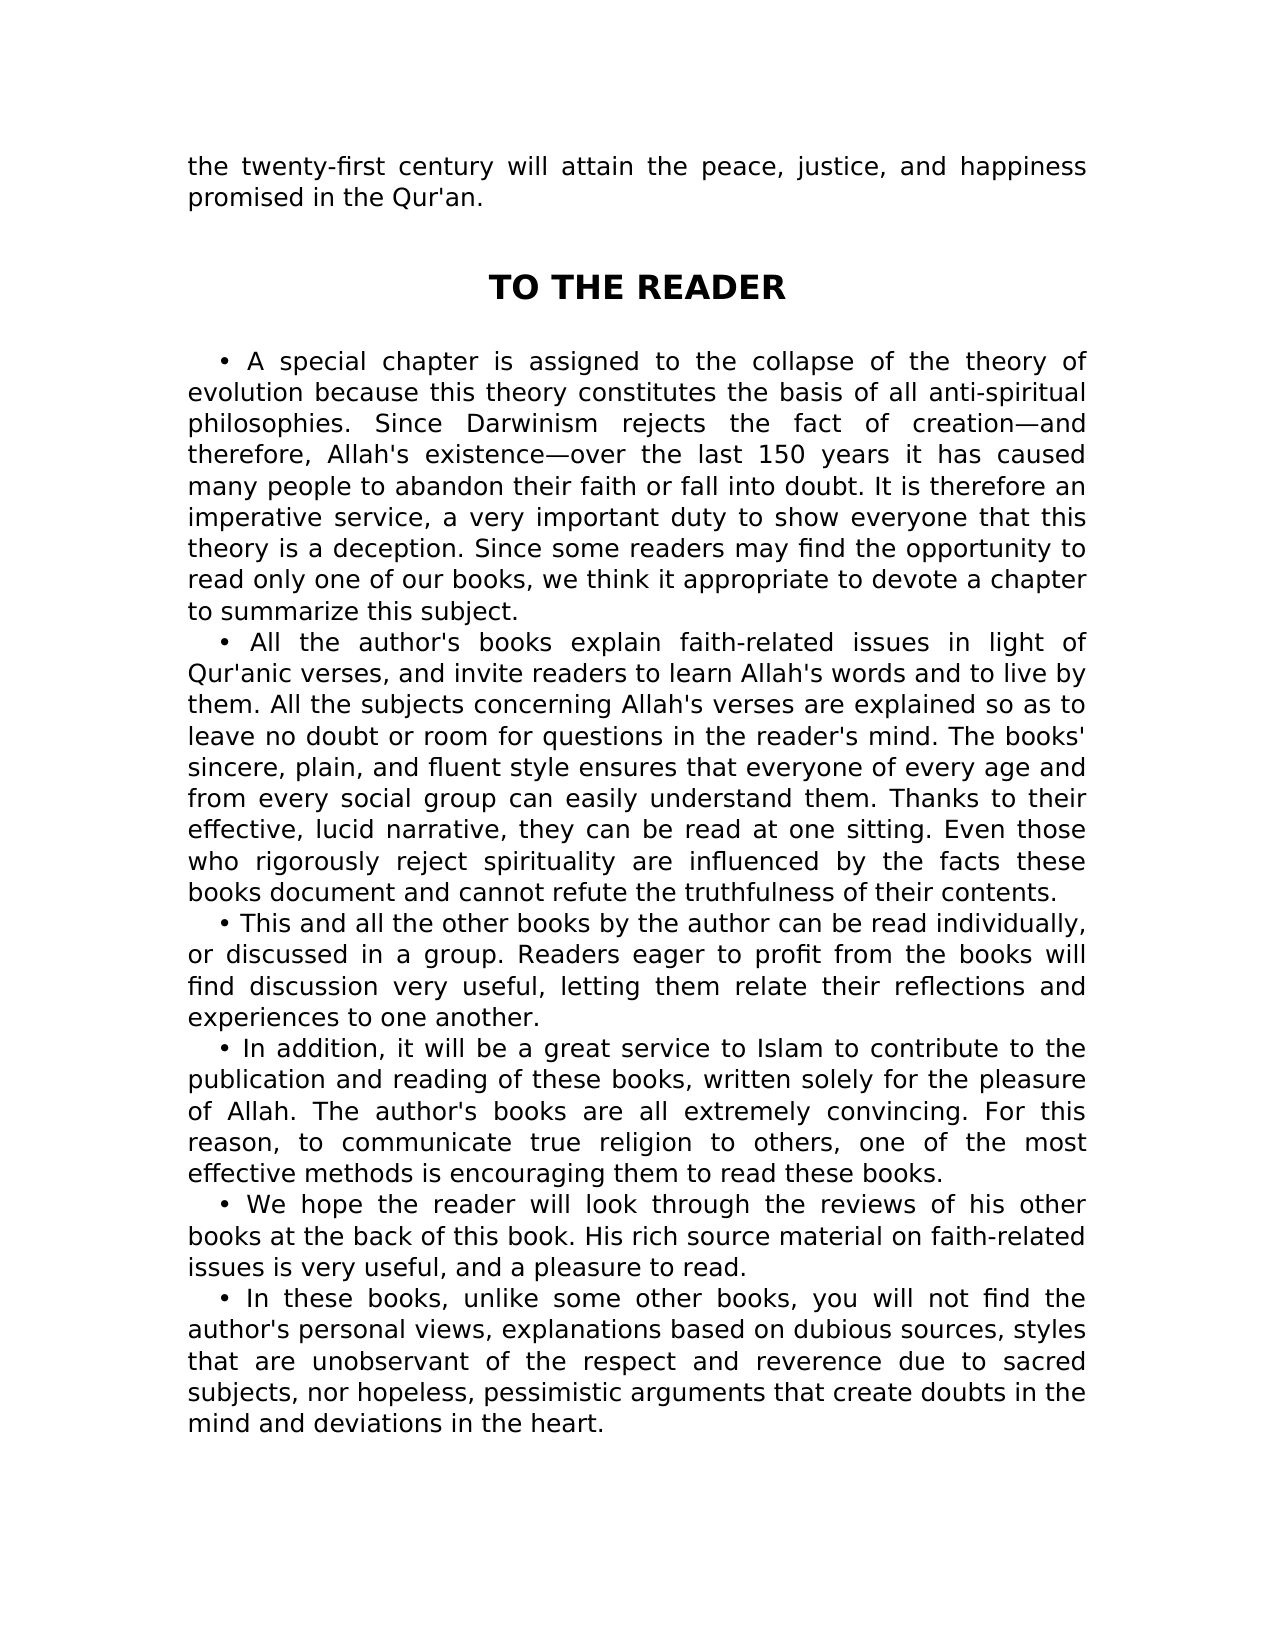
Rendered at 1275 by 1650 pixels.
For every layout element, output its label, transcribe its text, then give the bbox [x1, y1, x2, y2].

text • This and all the other books by the author can be read individually, or discussed in a group. Readers eager to profit from the books will find discussion very useful, letting them relate their reflections and experiences to one another. [187, 908, 1087, 1033]
text • All the author's books explain faith-related issues in light of Qur'anic verses, and invite readers to learn Allah's words and to live by them. All the subjects concerning Allah's verses are explained so as to leave no doubt or room for questions in the reader's mind. The books' sincere, plain, and fluent style ensures that everyone of every age and from every social group can easily understand them. Thanks to their effective, lucid narrative, they can be read at one sitting. Even those who rigorously reject spirituality are influenced by the facts these books document and cannot refute the truthfulness of their contents. [187, 626, 1087, 908]
text • In these books, unlike some other books, you will not find the author's personal views, explanations based on dubious sources, styles that are unobservant of the respect and reverence due to sacred subjects, nor hopeless, pessimistic arguments that create doubts in the mind and deviations in the heart. [187, 1283, 1087, 1439]
text • We hope the reader will look through the reviews of his other books at the back of this book. His rich source material on faith-related issues is very useful, and a pleasure to read. [187, 1189, 1087, 1283]
text • In addition, it will be a great service to Islam to contribute to the publication and reading of these books, written solely for the pleasure of Allah. The author's books are all extremely convincing. For this reason, to communicate true religion to others, one of the most effective methods is encouraging them to read these books. [187, 1033, 1087, 1189]
subtitle TO THE READER [187, 269, 1087, 308]
text • A special chapter is assigned to the collapse of the theory of evolution because this theory constitutes the basis of all anti-spiritual philosophies. Since Darwinism rejects the fact of creation—and therefore, Allah's existence—over the last 150 years it has caused many people to abandon their faith or fall into doubt. It is therefore an imperative service, a very important duty to show everyone that this theory is a deception. Since some readers may find the opportunity to read only one of our books, we think it appropriate to devote a chapter to summarize this subject. [187, 345, 1087, 626]
text the twenty-first century will attain the peace, justice, and happiness promised in the Qur'an. [187, 150, 1087, 212]
